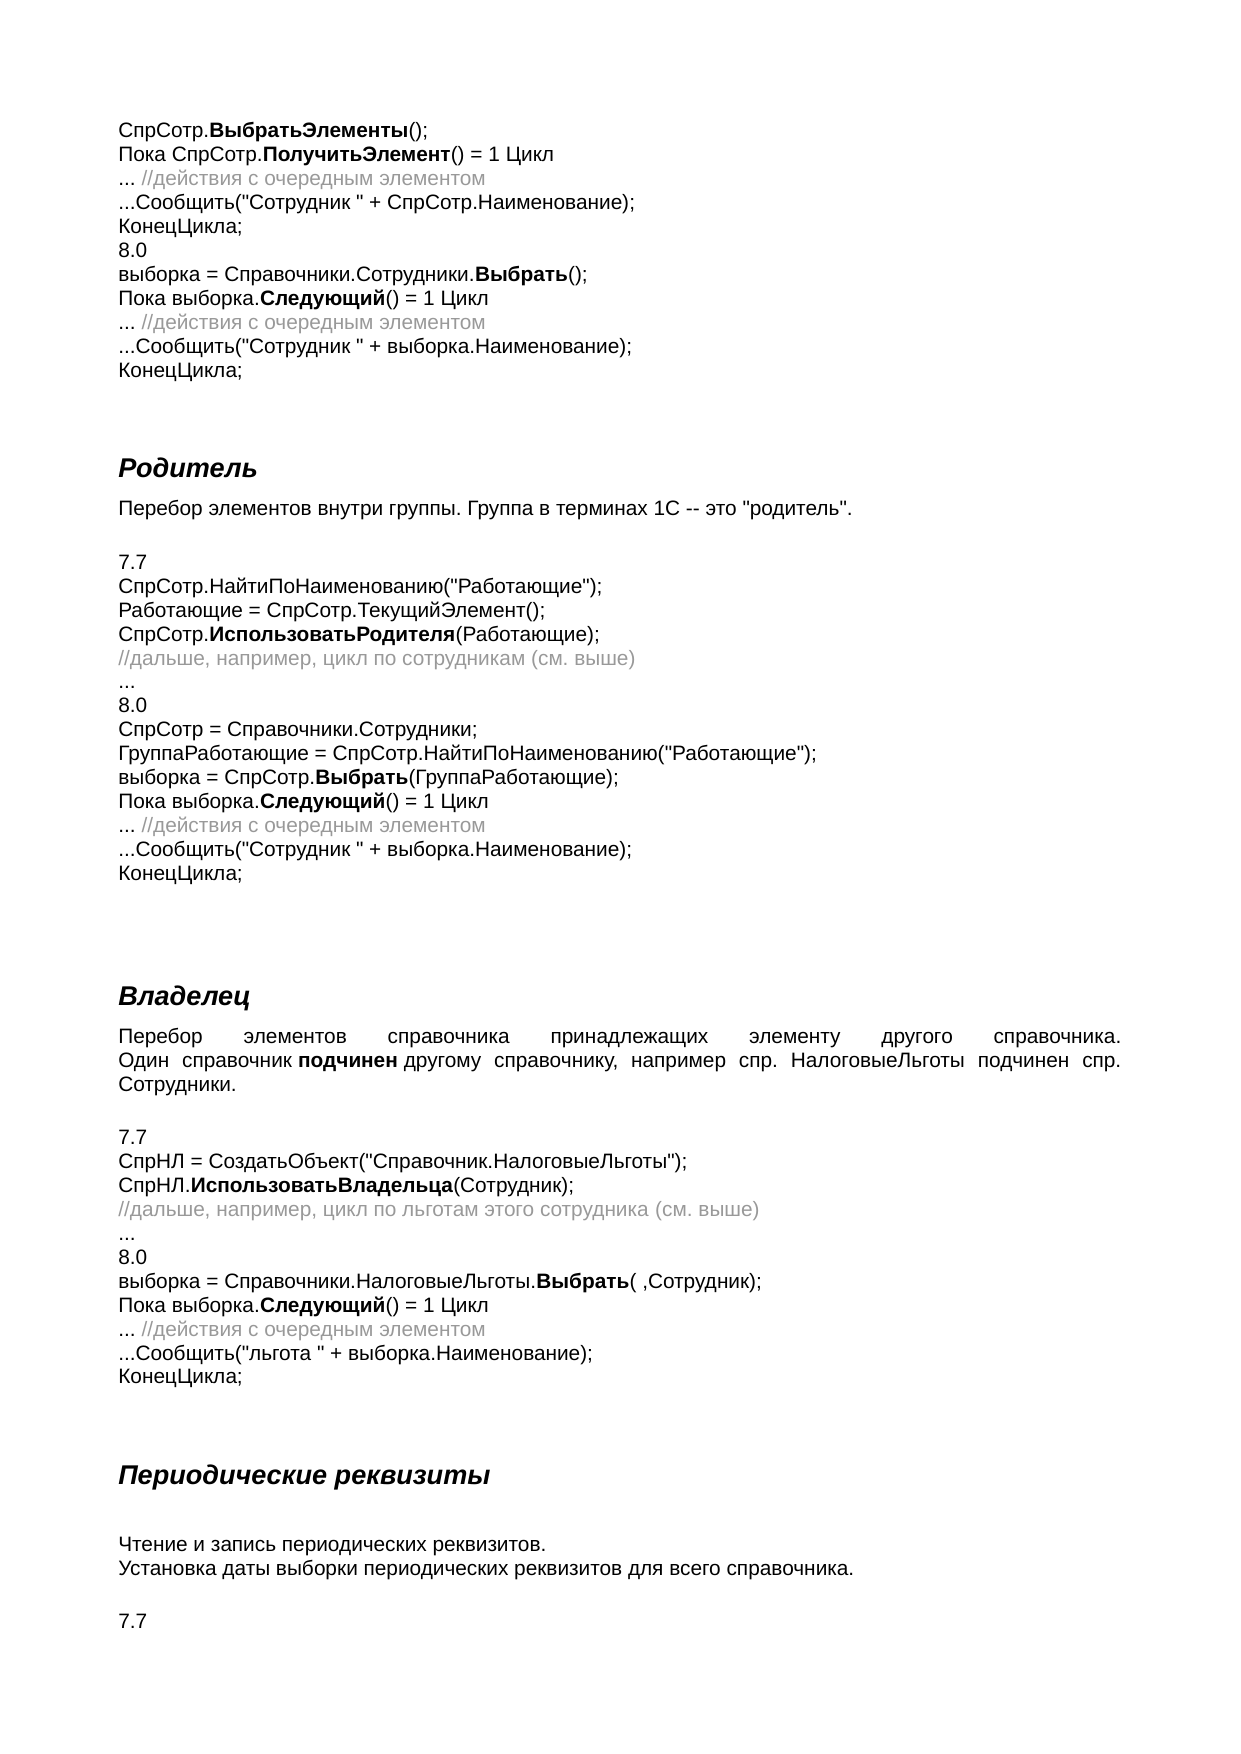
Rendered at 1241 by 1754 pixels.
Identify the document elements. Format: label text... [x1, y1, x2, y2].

text 7.7 СпрСотр.НайтиПоНаименованию("Работающие"); Работающие = СпрСотр.ТекущийЭлемент(); СпрСотр.ИспользоватьРодителя(Работающие); //дальше, например, цикл по сотрудникам (см. выше) ... [118, 549, 1122, 693]
text СпрСотр.ВыбратьЭлементы(); Пока СпрСотр.ПолучитьЭлемент() = 1 Цикл ... //действия с очередным элементом ...Сообщить("Сотрудник " + СпрСотр.Наименование); КонецЦикла; [118, 118, 1122, 238]
subtitle Владелец [118, 980, 1122, 1011]
text Перебор элементов справочника принадлежащих элементу другого справочника. Один справочник подчинен другому справочнику, например спр. НалоговыеЛьготы подчинен спр. Сотрудники. [118, 1023, 1122, 1095]
text 8.0 выборка = Справочники.Сотрудники.Выбрать(); Пока выборка.Следующий() = 1 Цикл ... //действия с очередным элементом ...Сообщить("Сотрудник " + выборка.Наименование); КонецЦикла; [118, 238, 1122, 382]
text 7.7 СпрНЛ = СоздатьОбъект("Справочник.НалоговыеЛьготы"); СпрНЛ.ИспользоватьВладельца(Сотрудник); //дальше, например, цикл по льготам этого сотрудника (см. выше) ... [118, 1125, 1122, 1244]
text Перебор элементов внутри группы. Группа в терминах 1С -- это "родитель". [118, 496, 1122, 520]
text 8.0 СпрСотр = Справочники.Сотрудники; ГруппаРаботающие = СпрСотр.НайтиПоНаименованию("Работающие"); выборка = СпрСотр.Выбрать(ГруппаРаботающие); Пока выборка.Следующий() = 1 Цикл ... //действия с очередным элементом ...Сообщить("Сотрудник " + выборка.Наименование); КонецЦикла; [118, 693, 1122, 885]
text 8.0 выборка = Справочники.НалоговыеЛьготы.Выбрать( ,Сотрудник); Пока выборка.Следующий() = 1 Цикл ... //действия с очередным элементом ...Сообщить("льгота " + выборка.Наименование); КонецЦикла; [118, 1244, 1122, 1388]
subtitle Родитель [118, 452, 1122, 484]
subtitle Периодические реквизиты [118, 1459, 1122, 1490]
text Чтение и запись периодических реквизитов. Установка даты выборки периодических реквизитов для всего справочника. [118, 1503, 1122, 1579]
text 7.7 [118, 1609, 1122, 1633]
